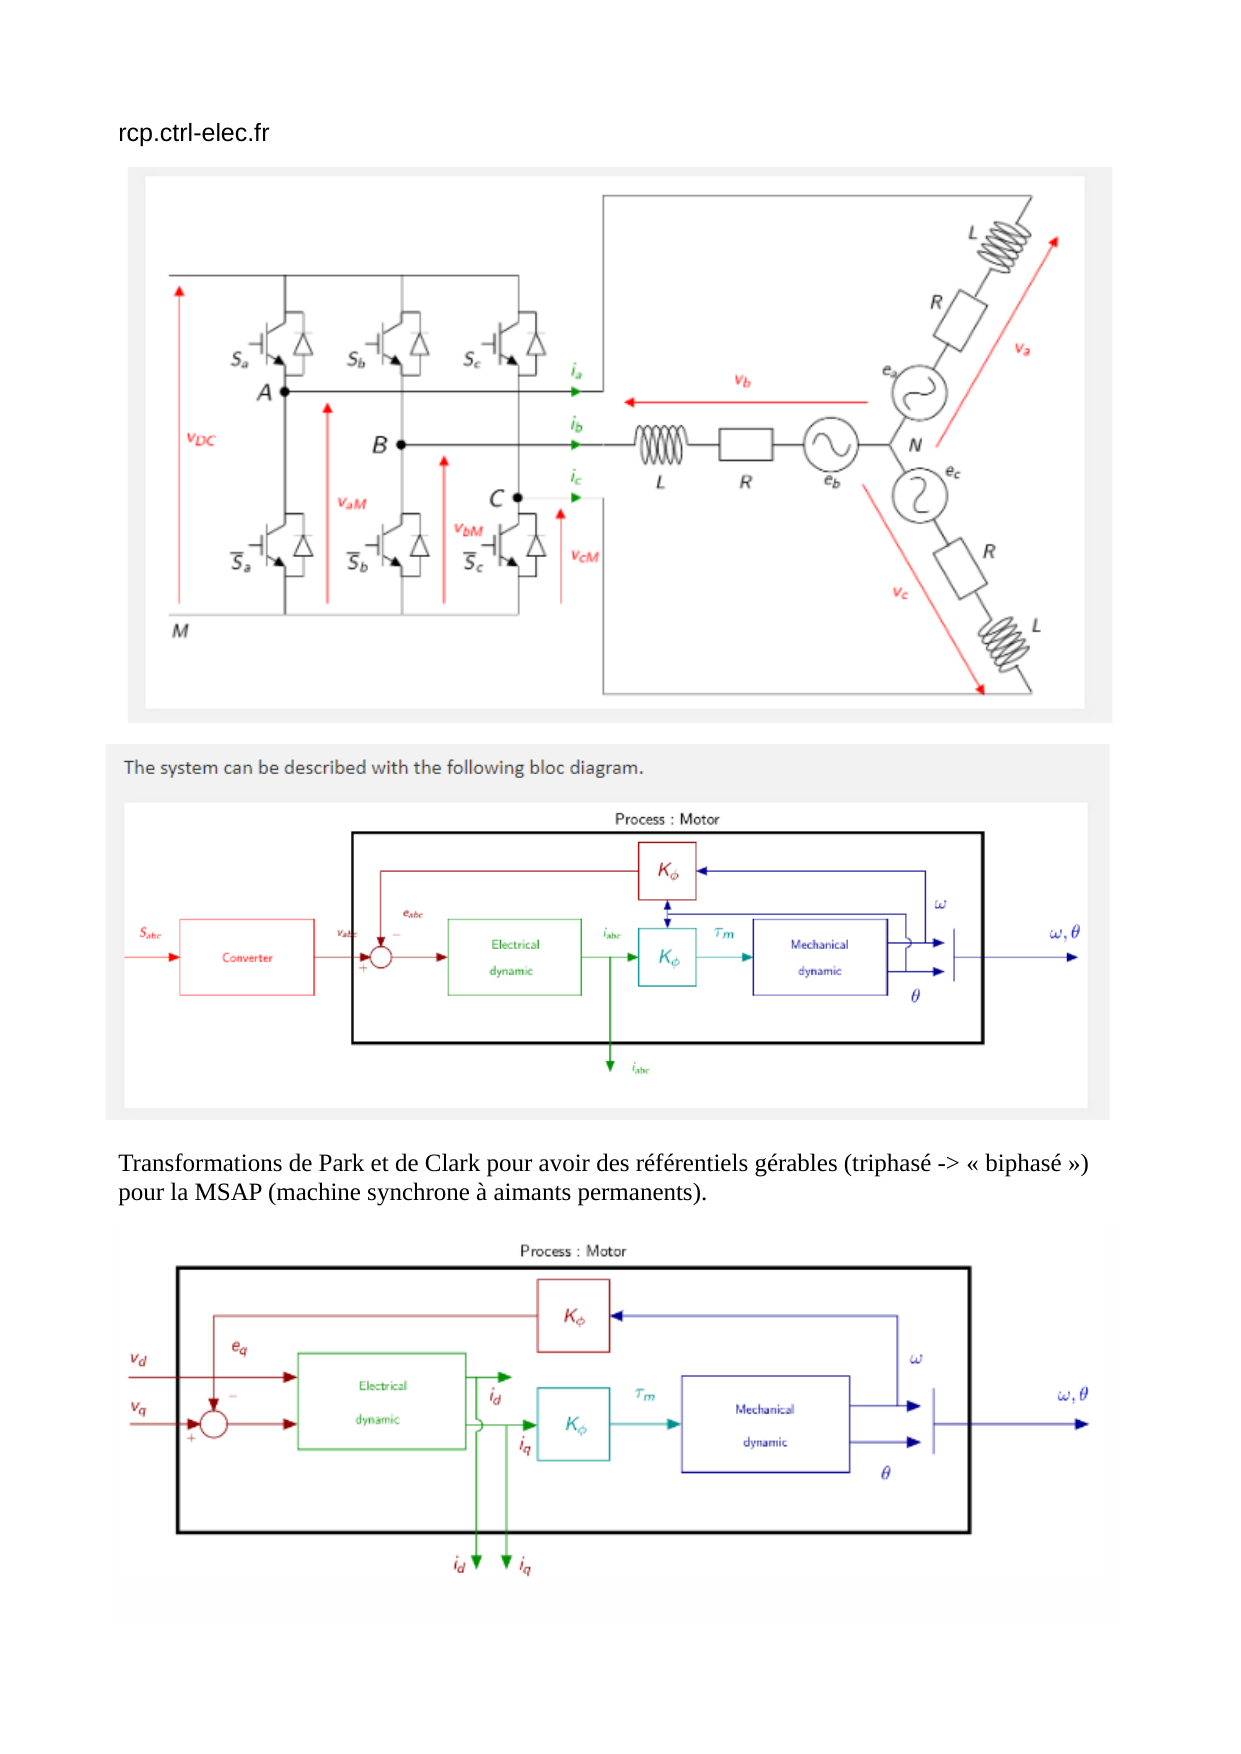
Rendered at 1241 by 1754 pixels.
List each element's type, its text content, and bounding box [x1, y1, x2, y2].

picture [127, 167, 1113, 723]
text Transformations de Park et de Clark pour avoir des référentiels gérables (triphasé -> « biphasé ») pour la MSAP (machine synchrone à aimants permanents). [118, 1148, 1122, 1206]
picture [105, 744, 1110, 1120]
text rcp.ctrl-elec.fr [118, 118, 1122, 147]
picture [111, 1225, 1116, 1625]
